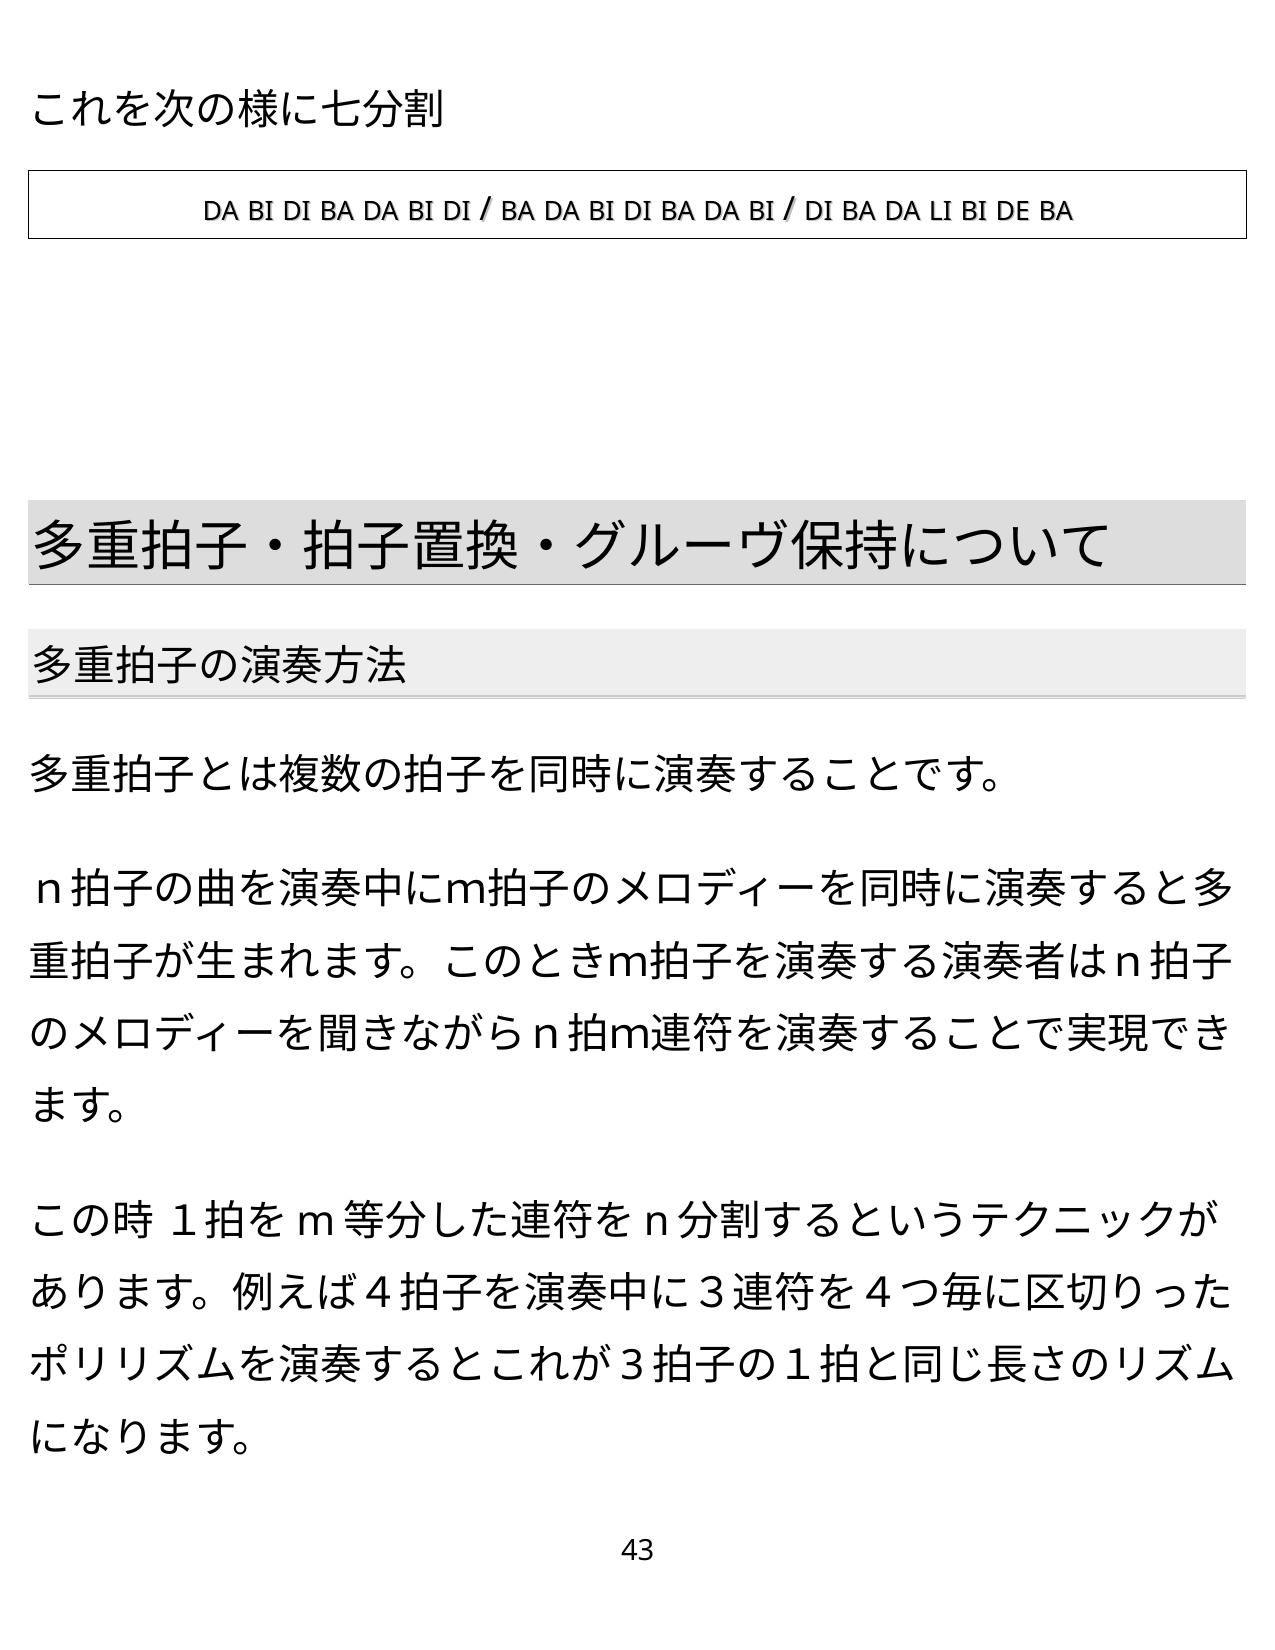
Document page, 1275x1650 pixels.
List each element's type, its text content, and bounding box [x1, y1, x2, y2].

text ｎ拍子の曲を演奏中にｍ拍子のメロディーを同時に演奏すると多重拍子が生まれます。このときｍ拍子を演奏する演奏者はｎ拍子のメロディーを聞きながらｎ拍ｍ連符を演奏することで実現できます。 [28, 855, 1246, 1133]
table_header da bi di ba da bi di / ba da bi di ba da bi / di ba da li bi de ba [29, 171, 1246, 238]
text 多重拍子とは複数の拍子を同時に演奏することです。 [28, 741, 1246, 801]
text これを次の様に七分割 [28, 76, 1246, 137]
subtitle 多重拍子・拍子置換・グルーヴ保持について [28, 500, 1246, 584]
text この時 １拍をm等分した連符をn分割するというテクニックがあります。例えば４拍子を演奏中に３連符を４つ毎に区切りったポリリズムを演奏するとこれが3拍子の１拍と同じ長さのリズムになります。 [28, 1187, 1246, 1464]
subtitle 多重拍子の演奏方法 [28, 629, 1246, 698]
